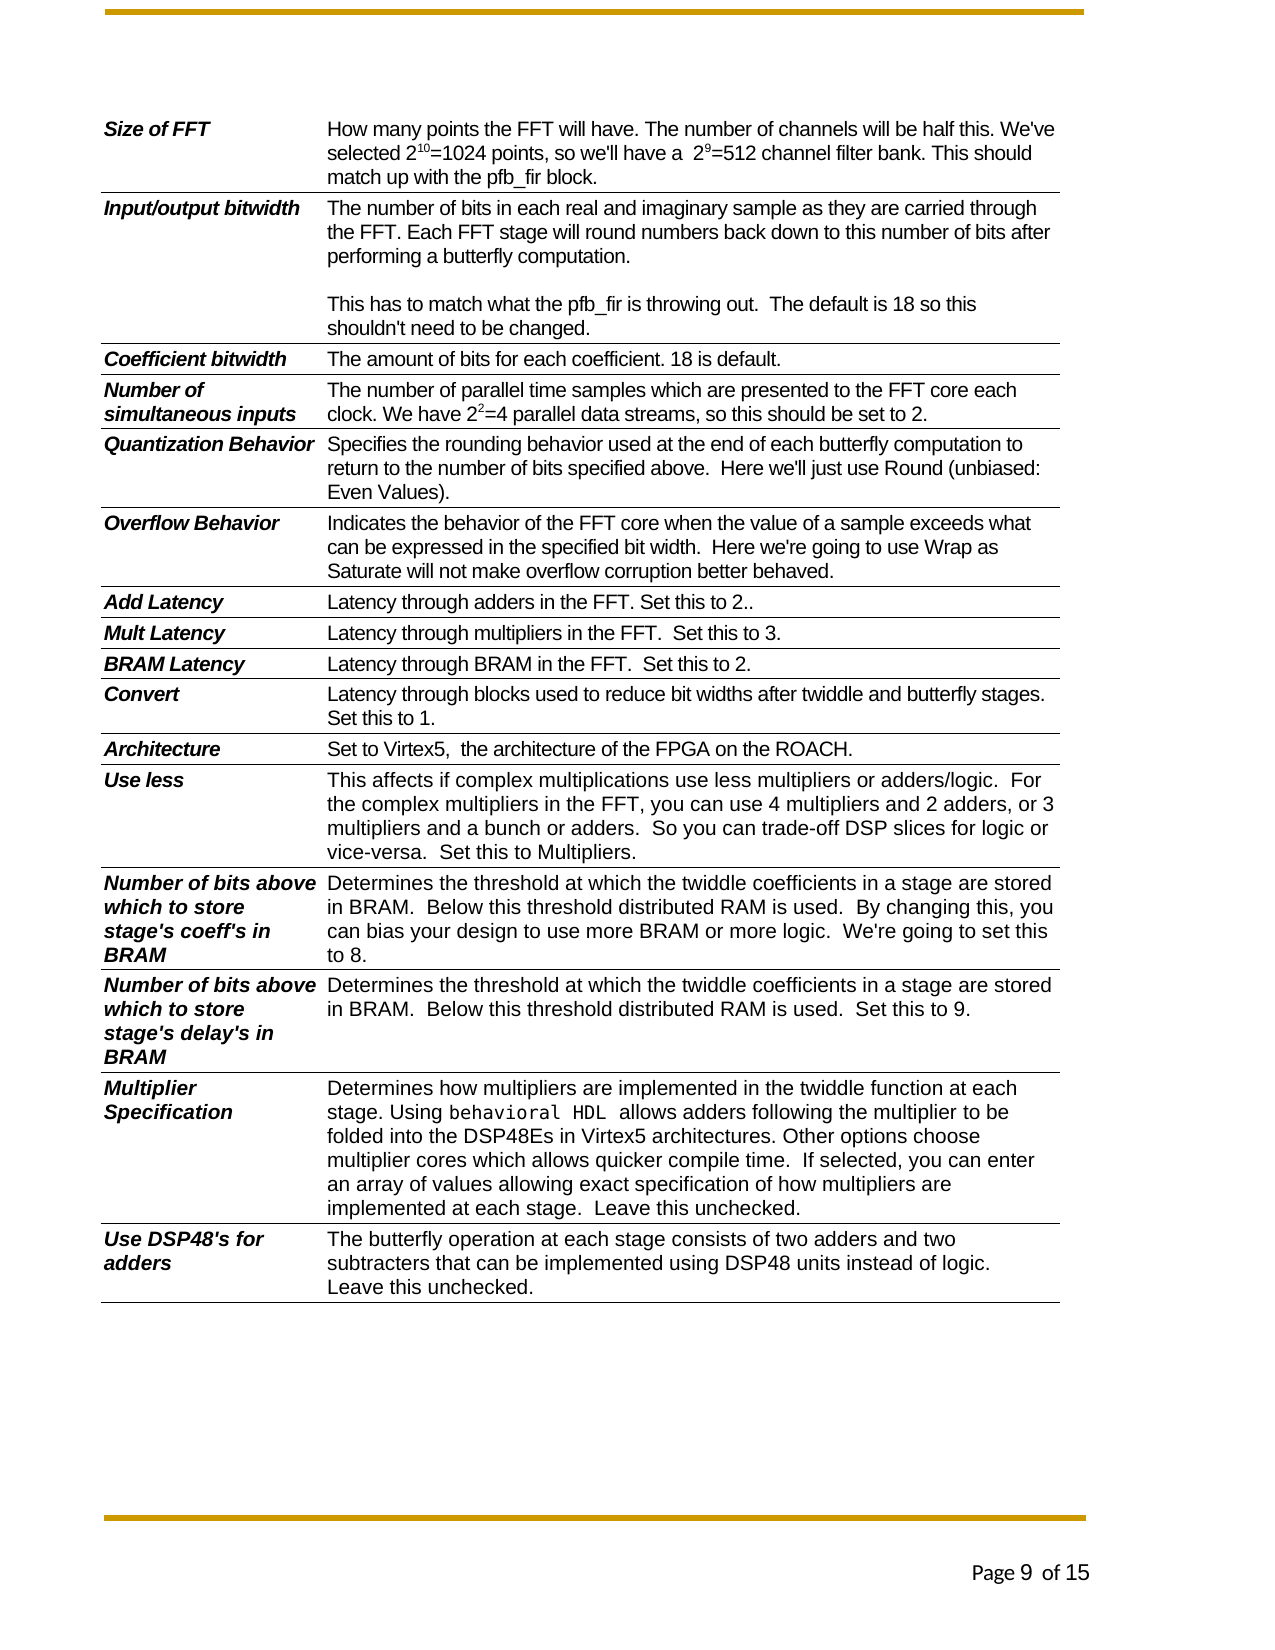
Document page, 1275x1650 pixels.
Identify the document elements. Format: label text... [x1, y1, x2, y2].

table_cell Coefficient bitwidth [101, 344, 324, 373]
table_cell Add Latency [101, 587, 324, 617]
table_cell Specifies the rounding behavior used at the end of each butterfly computation to return to the number of bits specified above. Here we'll just use Round (unbiased: Even Values). [324, 429, 1060, 507]
table_cell Convert [101, 679, 324, 733]
table_cell Overflow Behavior [101, 508, 324, 586]
table_cell The butterfly operation at each stage consists of two adders and two subtracters that can be implemented using DSP48 units instead of logic. Leave this unchecked. [324, 1224, 1060, 1302]
table_cell This affects if complex multiplications use less multipliers or adders/logic. For the complex multipliers in the FFT, you can use 4 multipliers and 2 adders, or 3 multipliers and a bunch or adders. So you can trade-off DSP slices for logic or vice-versa. Set this to Multipliers. [324, 765, 1060, 867]
table_cell Architecture [101, 734, 324, 764]
table_cell Determines the threshold at which the twiddle coefficients in a stage are stored in BRAM. Below this threshold distributed RAM is used. Set this to 9. [324, 970, 1060, 1072]
table_header How many points the FFT will have. The number of channels will be half this. We've selected 210=1024 points, so we'll have a 29=512 channel filter bank. This should match up with the pfb_fir block. [324, 114, 1060, 192]
table_cell The number of parallel time samples which are presented to the FFT core each clock. We have 22=4 parallel data streams, so this should be set to 2. [324, 375, 1060, 428]
table_cell Use less [101, 765, 324, 867]
table_header Size of FFT [101, 114, 324, 192]
table_cell Latency through multipliers in the FFT. Set this to 3. [324, 618, 1060, 647]
table_cell Indicates the behavior of the FFT core when the value of a sample exceeds what can be expressed in the specified bit width. Here we're going to use Wrap as Saturate will not make overflow corruption better behaved. [324, 508, 1060, 586]
table_cell Latency through blocks used to reduce bit widths after twiddle and butterfly stages. Set this to 1. [324, 679, 1060, 733]
table_cell Latency through BRAM in the FFT. Set this to 2. [324, 649, 1060, 678]
table_cell Multiplier Specification [101, 1073, 324, 1223]
table_cell Latency through adders in the FFT. Set this to 2.. [324, 587, 1060, 617]
table_cell BRAM Latency [101, 649, 324, 678]
table_cell Number of bits above which to store stage's delay's in BRAM [101, 970, 324, 1072]
table_cell Use DSP48's for adders [101, 1224, 324, 1302]
table_cell The number of bits in each real and imaginary sample as they are carried through the FFT. Each FFT stage will round numbers back down to this number of bits after performing a butterfly computation. This has to match what the pfb_fir is throwing out. The default is 18 so this shouldn't need to be changed. [324, 193, 1060, 343]
table_cell Determines the threshold at which the twiddle coefficients in a stage are stored in BRAM. Below this threshold distributed RAM is used. By changing this, you can bias your design to use more BRAM or more logic. We're going to set this to 8. [324, 868, 1060, 969]
table_cell Determines how multipliers are implemented in the twiddle function at each stage. Using behavioral HDL allows adders following the multiplier to be folded into the DSP48Es in Virtex5 architectures. Other options choose multiplier cores which allows quicker compile time. If selected, you can enter an array of values allowing exact specification of how multipliers are implemented at each stage. Leave this unchecked. [324, 1073, 1060, 1223]
table_cell Input/output bitwidth [101, 193, 324, 343]
table_cell Quantization Behavior [101, 429, 324, 507]
table_cell Number of bits above which to store stage's coeff's in BRAM [101, 868, 324, 969]
table_cell Mult Latency [101, 618, 324, 647]
table_cell Set to Virtex5, the architecture of the FPGA on the ROACH. [324, 734, 1060, 764]
table_cell Number of simultaneous inputs [101, 375, 324, 428]
table_cell The amount of bits for each coefficient. 18 is default. [324, 344, 1060, 373]
